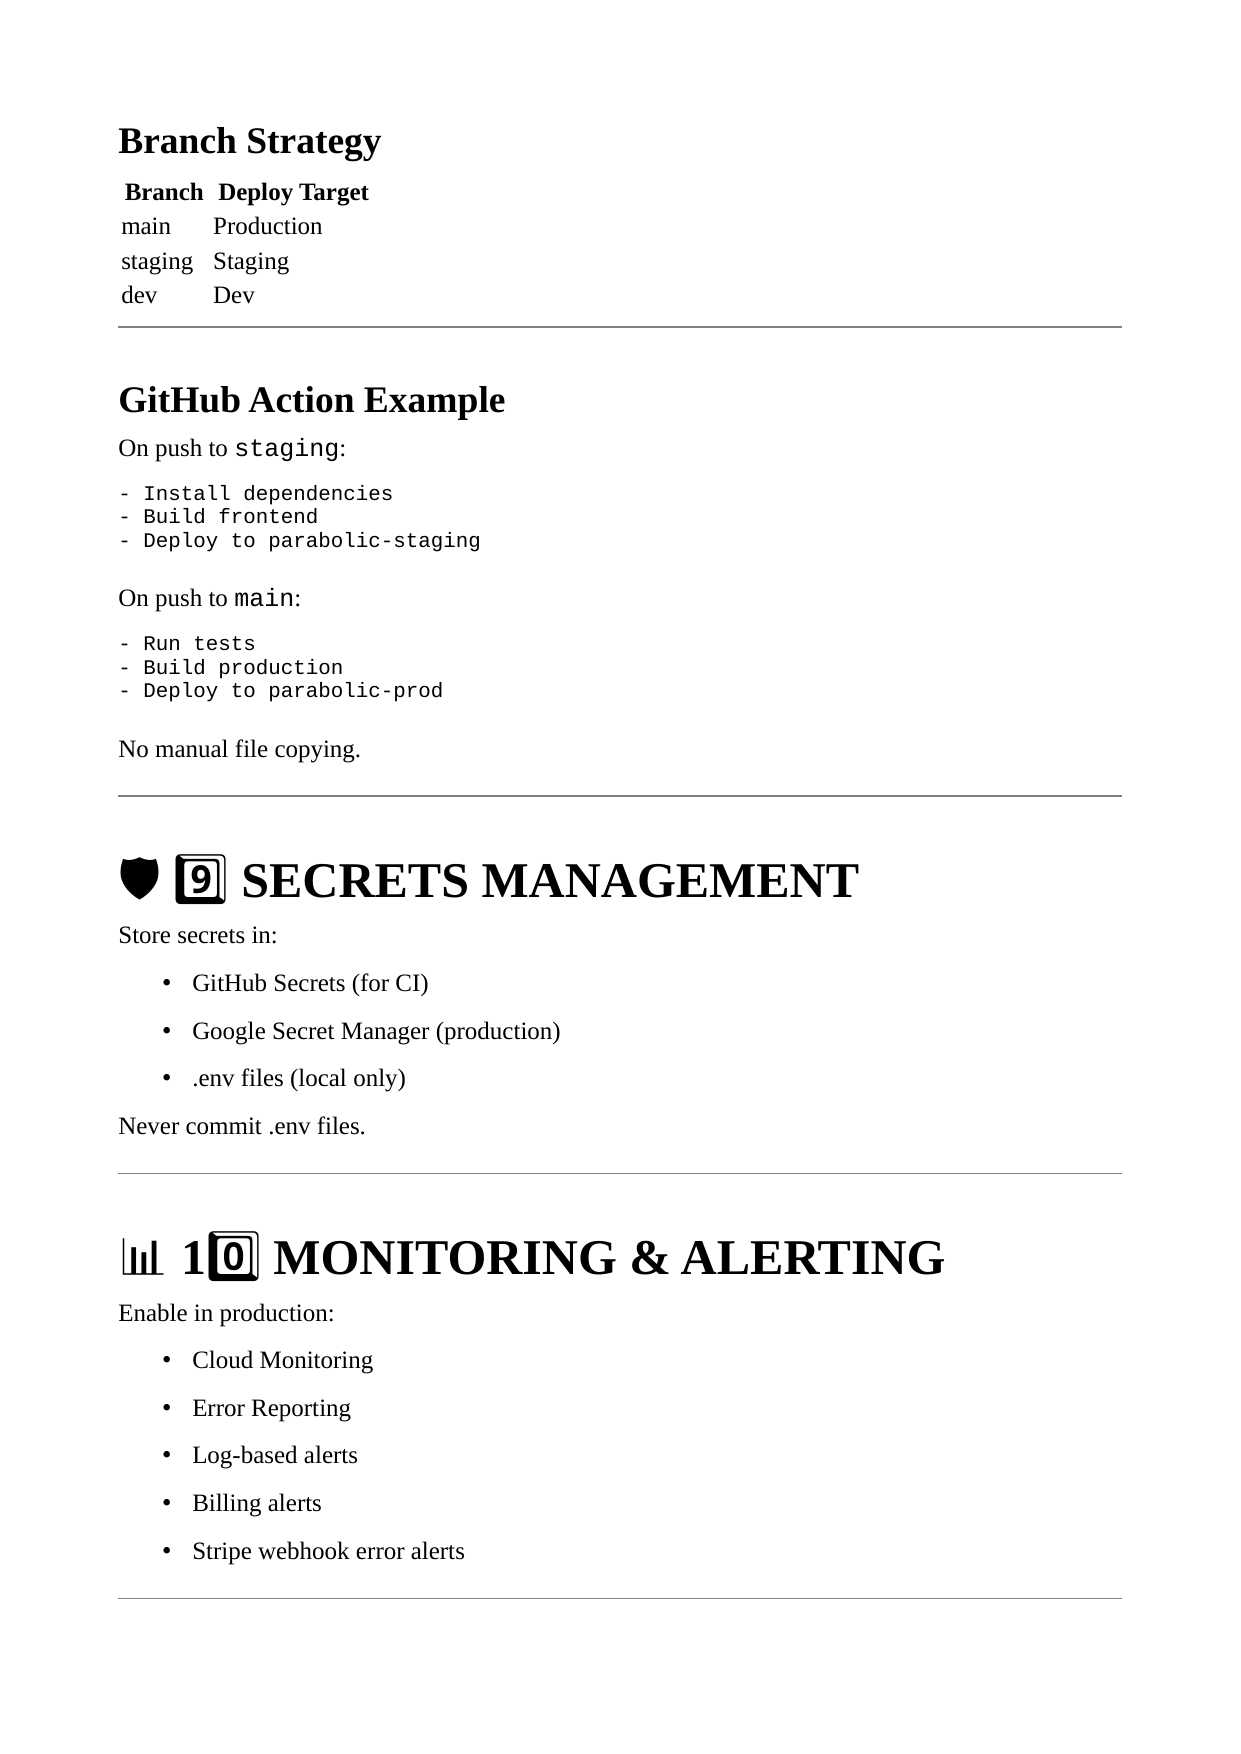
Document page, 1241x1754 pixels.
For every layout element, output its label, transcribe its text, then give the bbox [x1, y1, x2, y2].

text - Install dependencies [118, 483, 1122, 506]
table_header Branch [118, 174, 210, 208]
list .env files (local only) [162, 1063, 1122, 1092]
text Enable in production: [118, 1298, 1122, 1327]
table_cell dev [118, 278, 210, 312]
table_cell Staging [210, 243, 377, 277]
list Billing alerts [162, 1488, 1122, 1517]
list Error Reporting [162, 1393, 1122, 1422]
text Never commit .env files. [118, 1111, 1122, 1140]
text - Build frontend [118, 506, 1122, 530]
text On push to main: [118, 583, 1122, 614]
text - Build production [118, 657, 1122, 681]
text - Deploy to parabolic-staging [118, 530, 1122, 554]
table_header Deploy Target [210, 174, 377, 208]
subtitle 🛡 9️⃣ SECRETS MANAGEMENT [118, 851, 1122, 908]
list Google Secret Manager (production) [162, 1016, 1122, 1044]
table_cell Dev [210, 278, 377, 312]
list Log-based alerts [162, 1441, 1122, 1469]
table_cell staging [118, 243, 210, 277]
list GitHub Secrets (for CI) [162, 968, 1122, 997]
text - Run tests [118, 633, 1122, 657]
text No manual file copying. [118, 734, 1122, 762]
text - Deploy to parabolic-prod [118, 681, 1122, 704]
table_cell Production [210, 208, 377, 243]
list Stripe webhook error alerts [162, 1536, 1122, 1564]
table_cell main [118, 208, 210, 243]
subtitle Branch Strategy [118, 118, 1122, 161]
list Cloud Monitoring [162, 1345, 1122, 1374]
text Store secrets in: [118, 921, 1122, 949]
subtitle 📊 10️⃣ MONITORING & ALERTING [118, 1228, 1122, 1285]
subtitle GitHub Action Example [118, 377, 1122, 420]
text On push to staging: [118, 433, 1122, 464]
